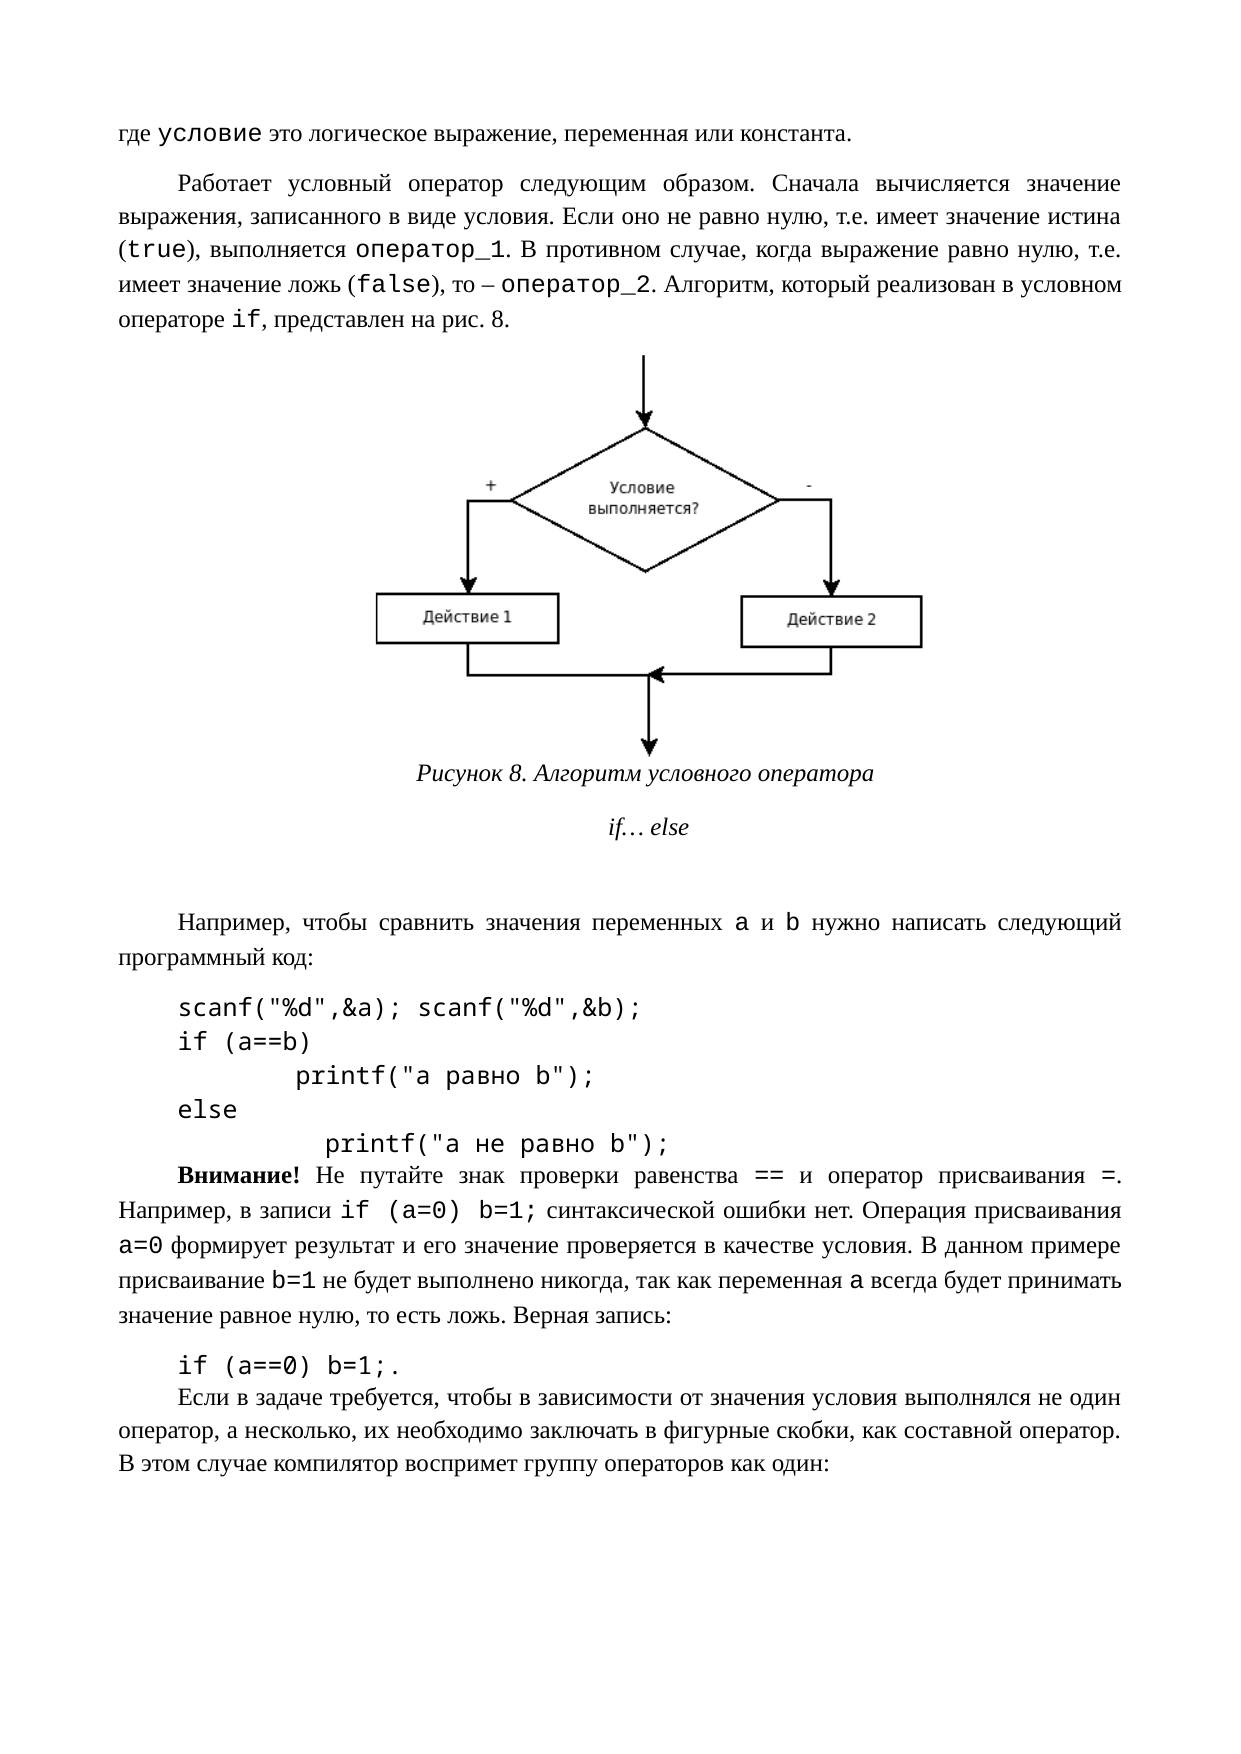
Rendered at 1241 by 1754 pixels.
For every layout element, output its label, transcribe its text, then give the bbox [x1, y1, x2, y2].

picture [375, 354, 924, 758]
text scanf("%d",&a); scanf("%d",&b); [177, 989, 1122, 1023]
text Работает условный оператор следующим образом. Сначала вычисляется значение выражения, записанного в виде условия. Если оно не равно нулю, т.е. имеет значение истина (true), выполняется оператор_1. В противном случае, когда выражение равно нулю, т.е. имеет значение ложь (false), то – оператор_2. Алгоритм, который реализован в условном операторе if, представлен на рис. 8. [118, 168, 1122, 335]
text if (a==0) b=1;. [177, 1348, 1122, 1382]
text if (a==b) [177, 1023, 1122, 1058]
text printf("а не равно b"); [177, 1126, 1122, 1160]
text Внимание! Не путайте знак проверки равенства == и оператор присваивания =. Например, в записи if (a=0) b=1; синтаксической ошибки нет. Операция присваивания a=0 формирует результат и его значение проверяется в качестве условия. В данном примере присваивание b=1 не будет выполнено никогда, так как переменная a всегда будет принимать значение равное нулю, то есть ложь. Верная запись: [118, 1160, 1122, 1329]
text else [177, 1092, 1122, 1126]
text Рисунок 8. Алгоритм условного оператора [376, 758, 923, 787]
text Если в задаче требуется, чтобы в зависимости от значения условия выполнялся не один оператор, а несколько, их необходимо заключать в фигурные скобки, как составной оператор. В этом случае компилятор воспримет группу операторов как один: [118, 1382, 1122, 1477]
text где условие это логическое выражение, переменная или константа. [118, 118, 1122, 149]
text Например, чтобы сравнить значения переменных a и b нужно написать следующий программный код: [118, 907, 1122, 971]
text if… else [376, 812, 923, 840]
text printf("а равно b"); [177, 1058, 1122, 1092]
